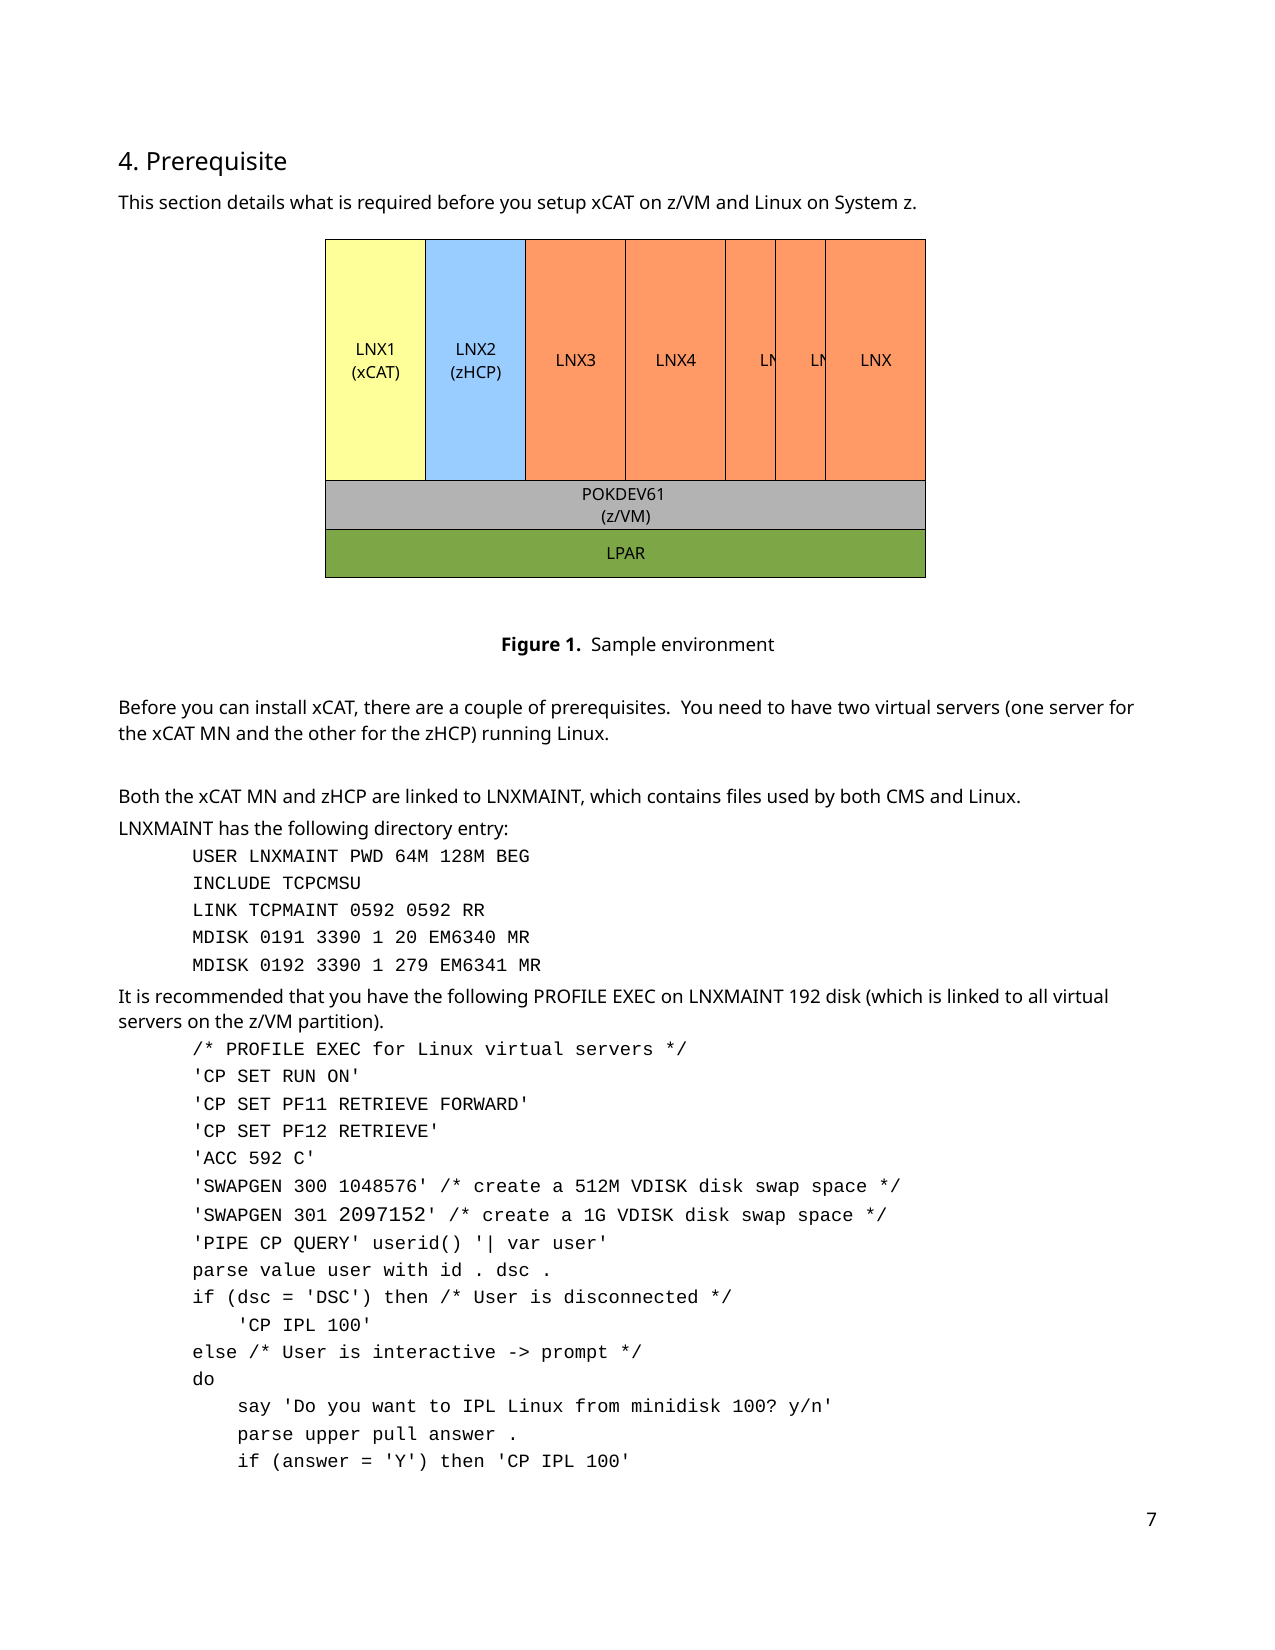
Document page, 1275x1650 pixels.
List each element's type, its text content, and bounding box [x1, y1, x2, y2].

text This section details what is required before you setup xCAT on z/VM and Linux on System z. [118, 190, 1157, 215]
text 'CP SET RUN ON' [192, 1067, 1157, 1088]
text parse upper pull answer . [192, 1424, 1157, 1446]
text 'SWAPGEN 300 1048576' /* create a 512M VDISK disk swap space */ [192, 1176, 1157, 1198]
text else /* User is interactive -> prompt */ [192, 1343, 1157, 1364]
text 'CP IPL 100' [192, 1315, 1157, 1337]
text if (answer = 'Y') then 'CP IPL 100' [192, 1452, 1157, 1473]
text do [192, 1370, 1157, 1391]
text Both the xCAT MN and zHCP are linked to LNXMAINT, which contains files used by both CMS and Linux. [118, 783, 1157, 809]
text LNXMAINT has the following directory entry: [118, 815, 1157, 840]
text say 'Do you want to IPL Linux from minidisk 100? y/n' [192, 1397, 1157, 1418]
text 'PIPE CP QUERY' userid() '| var user' [192, 1233, 1157, 1255]
text 'SWAPGEN 301 2097152' /* create a 1G VDISK disk swap space */ [192, 1204, 1157, 1227]
text parse value user with id . dsc . [192, 1261, 1157, 1282]
text 'CP SET PF12 RETRIEVE' [192, 1122, 1157, 1143]
text LINK TCPMAINT 0592 0592 RR [192, 901, 1157, 922]
text 'ACC 592 C' [192, 1149, 1157, 1170]
subtitle 4. Prerequisite [118, 143, 1157, 177]
text if (dsc = 'DSC') then /* User is disconnected */ [192, 1288, 1157, 1309]
text Before you can install xCAT, there are a couple of prerequisites. You need to have two virtual servers (one server for the xCAT MN and the other for the zHCP) running Linux. [118, 695, 1157, 746]
text MDISK 0192 3390 1 279 EM6341 MR [192, 956, 1157, 977]
text /* PROFILE EXEC for Linux virtual servers */ [192, 1040, 1157, 1061]
text Figure 1. Sample environment [118, 632, 1157, 657]
text USER LNXMAINT PWD 64M 128M BEG [192, 846, 1157, 868]
text 'CP SET PF11 RETRIEVE FORWARD' [192, 1094, 1157, 1116]
text It is recommended that you have the following PROFILE EXEC on LNXMAINT 192 disk (which is linked to all virtual servers on the z/VM partition). [118, 983, 1157, 1034]
text MDISK 0191 3390 1 20 EM6340 MR [192, 928, 1157, 949]
text INCLUDE TCPCMSU [192, 874, 1157, 895]
